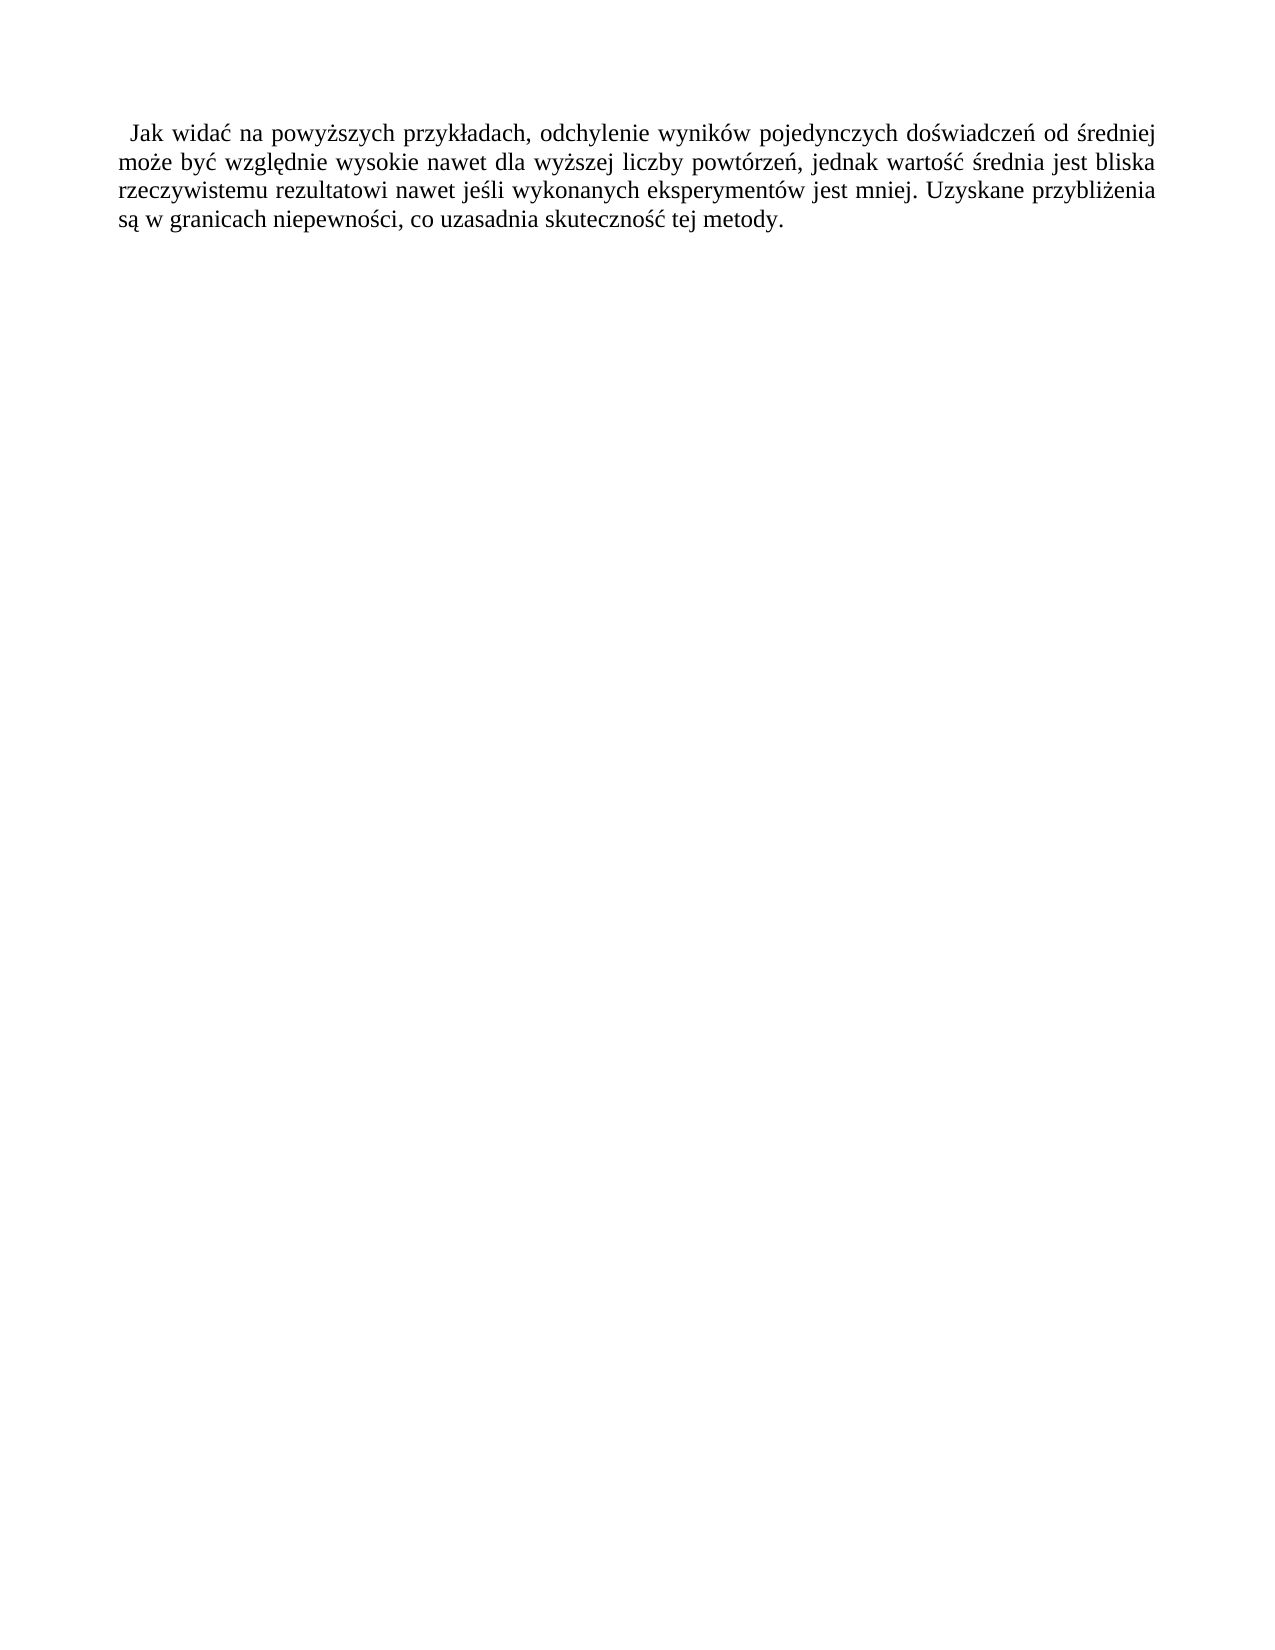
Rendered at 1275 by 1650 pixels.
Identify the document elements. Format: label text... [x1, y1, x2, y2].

text Jak widać na powyższych przykładach, odchylenie wyników pojedynczych doświadczeń od średniej może być względnie wysokie nawet dla wyższej liczby powtórzeń, jednak wartość średnia jest bliska rzeczywistemu rezultatowi nawet jeśli wykonanych eksperymentów jest mniej. Uzyskane przybliżenia są w granicach niepewności, co uzasadnia skuteczność tej metody. [118, 118, 1157, 233]
